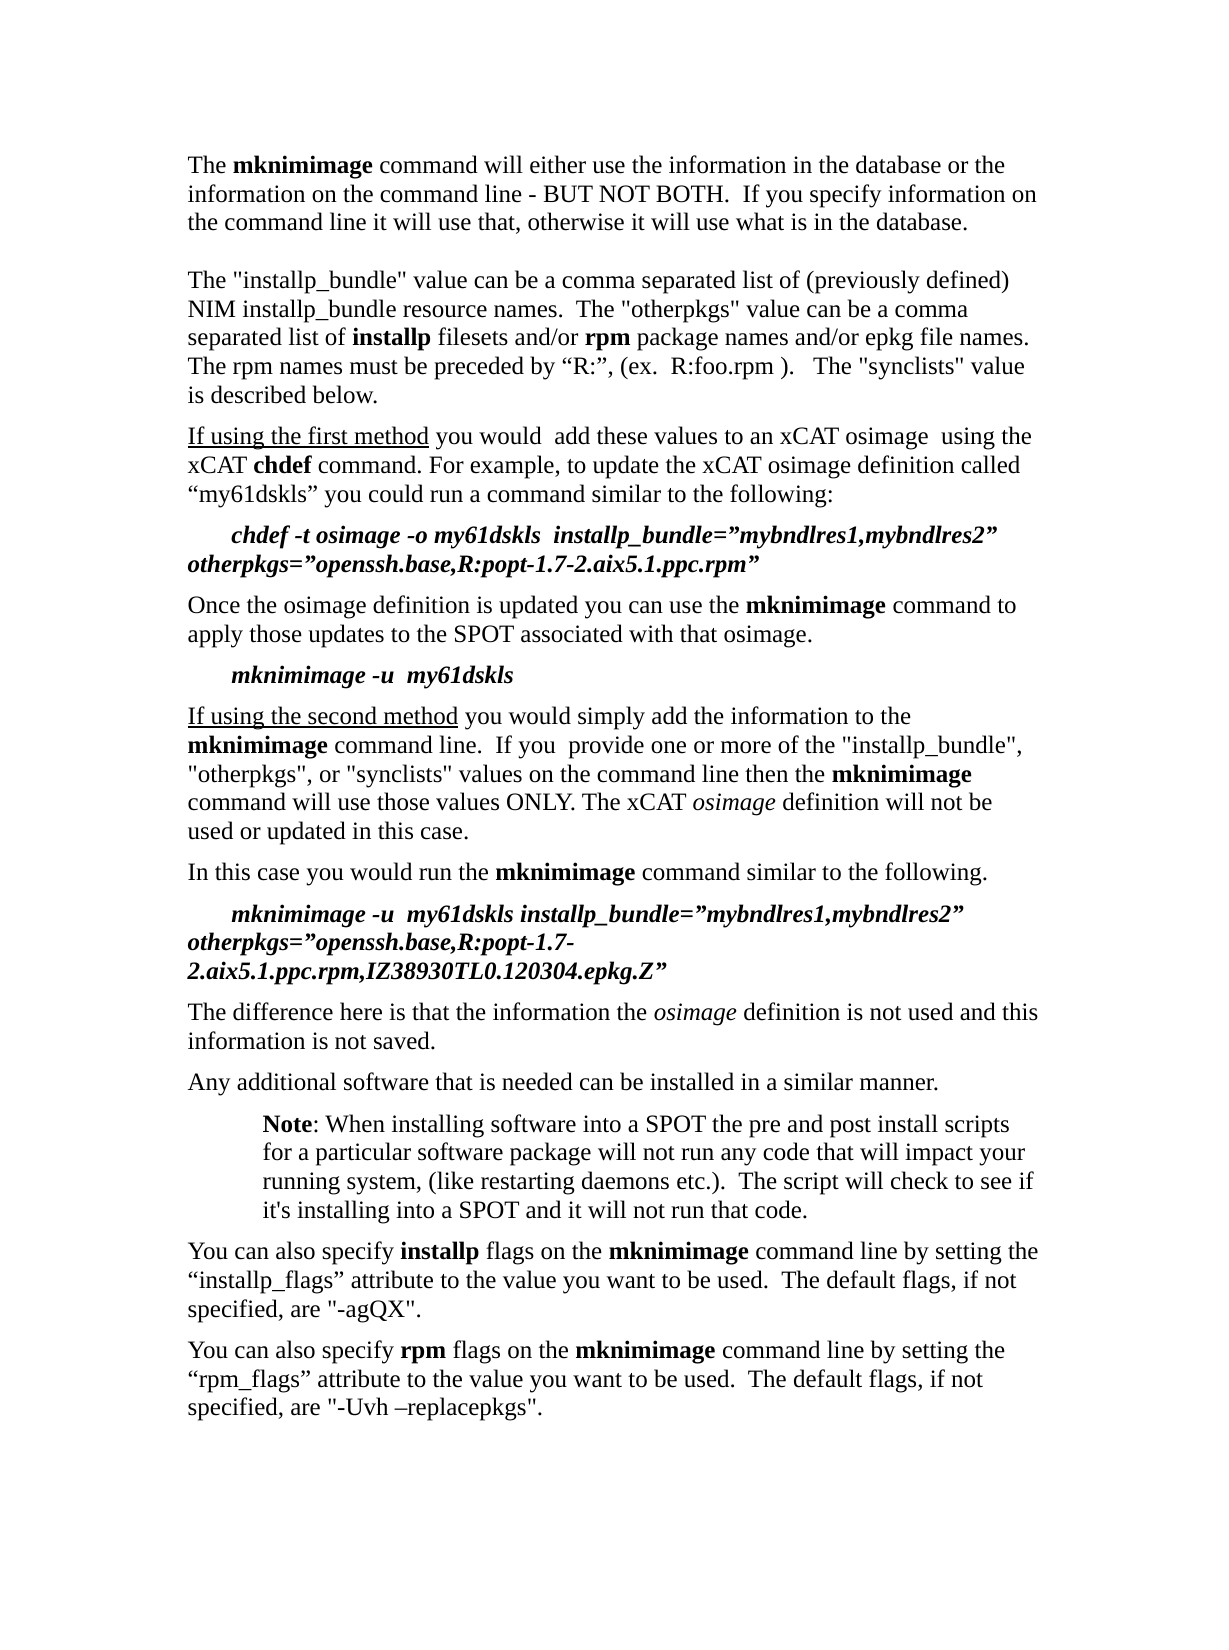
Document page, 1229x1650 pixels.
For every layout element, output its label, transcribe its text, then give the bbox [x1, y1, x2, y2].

text The difference here is that the information the osimage definition is not used and this information is not saved. [187, 997, 1041, 1055]
text mknimimage -u my61dskls installp_bundle=”mybndlres1,mybndlres2” otherpkgs=”openssh.base,R:popt-1.7-2.aix5.1.ppc.rpm,IZ38930TL0.120304.epkg.Z” [187, 899, 1041, 985]
text The mknimimage command will either use the information in the database or the information on the command line - BUT NOT BOTH. If you specify information on the command line it will use that, otherwise it will use what is in the database. [187, 150, 1041, 236]
text The "installp_bundle" value can be a comma separated list of (previously defined) NIM installp_bundle resource names. The "otherpkgs" value can be a comma separated list of installp filesets and/or rpm package names and/or epkg file names. The rpm names must be preceded by “R:”, (ex. R:foo.rpm ). The "synclists" value is described below. [187, 265, 1041, 409]
text mknimimage -u my61dskls [187, 660, 1041, 689]
text chdef -t osimage -o my61dskls installp_bundle=”mybndlres1,mybndlres2” otherpkgs=”openssh.base,R:popt-1.7-2.aix5.1.ppc.rpm” [187, 520, 1041, 577]
text In this case you would run the mknimimage command similar to the following. [187, 857, 1041, 886]
text You can also specify rpm flags on the mknimimage command line by setting the “rpm_flags” attribute to the value you want to be used. The default flags, if not specified, are "-Uvh –replacepkgs". [187, 1335, 1041, 1421]
text Any additional software that is needed can be installed in a similar manner. [187, 1067, 1041, 1096]
text Once the osimage definition is updated you can use the mknimimage command to apply those updates to the SPOT associated with that osimage. [187, 590, 1041, 647]
text Note: When installing software into a SPOT the pre and post install scripts for a particular software package will not run any code that will impact your running system, (like restarting daemons etc.). The script will check to see if it's installing into a SPOT and it will not run that code. [262, 1109, 1041, 1224]
text If using the first method you would add these values to an xCAT osimage using the xCAT chdef command. For example, to update the xCAT osimage definition called “my61dskls” you could run a command similar to the following: [187, 421, 1041, 507]
text You can also specify installp flags on the mknimimage command line by setting the “installp_flags” attribute to the value you want to be used. The default flags, if not specified, are "-agQX". [187, 1236, 1041, 1322]
text If using the second method you would simply add the information to the mknimimage command line. If you provide one or more of the "installp_bundle", "otherpkgs", or "synclists" values on the command line then the mknimimage command will use those values ONLY. The xCAT osimage definition will not be used or updated in this case. [187, 701, 1041, 845]
